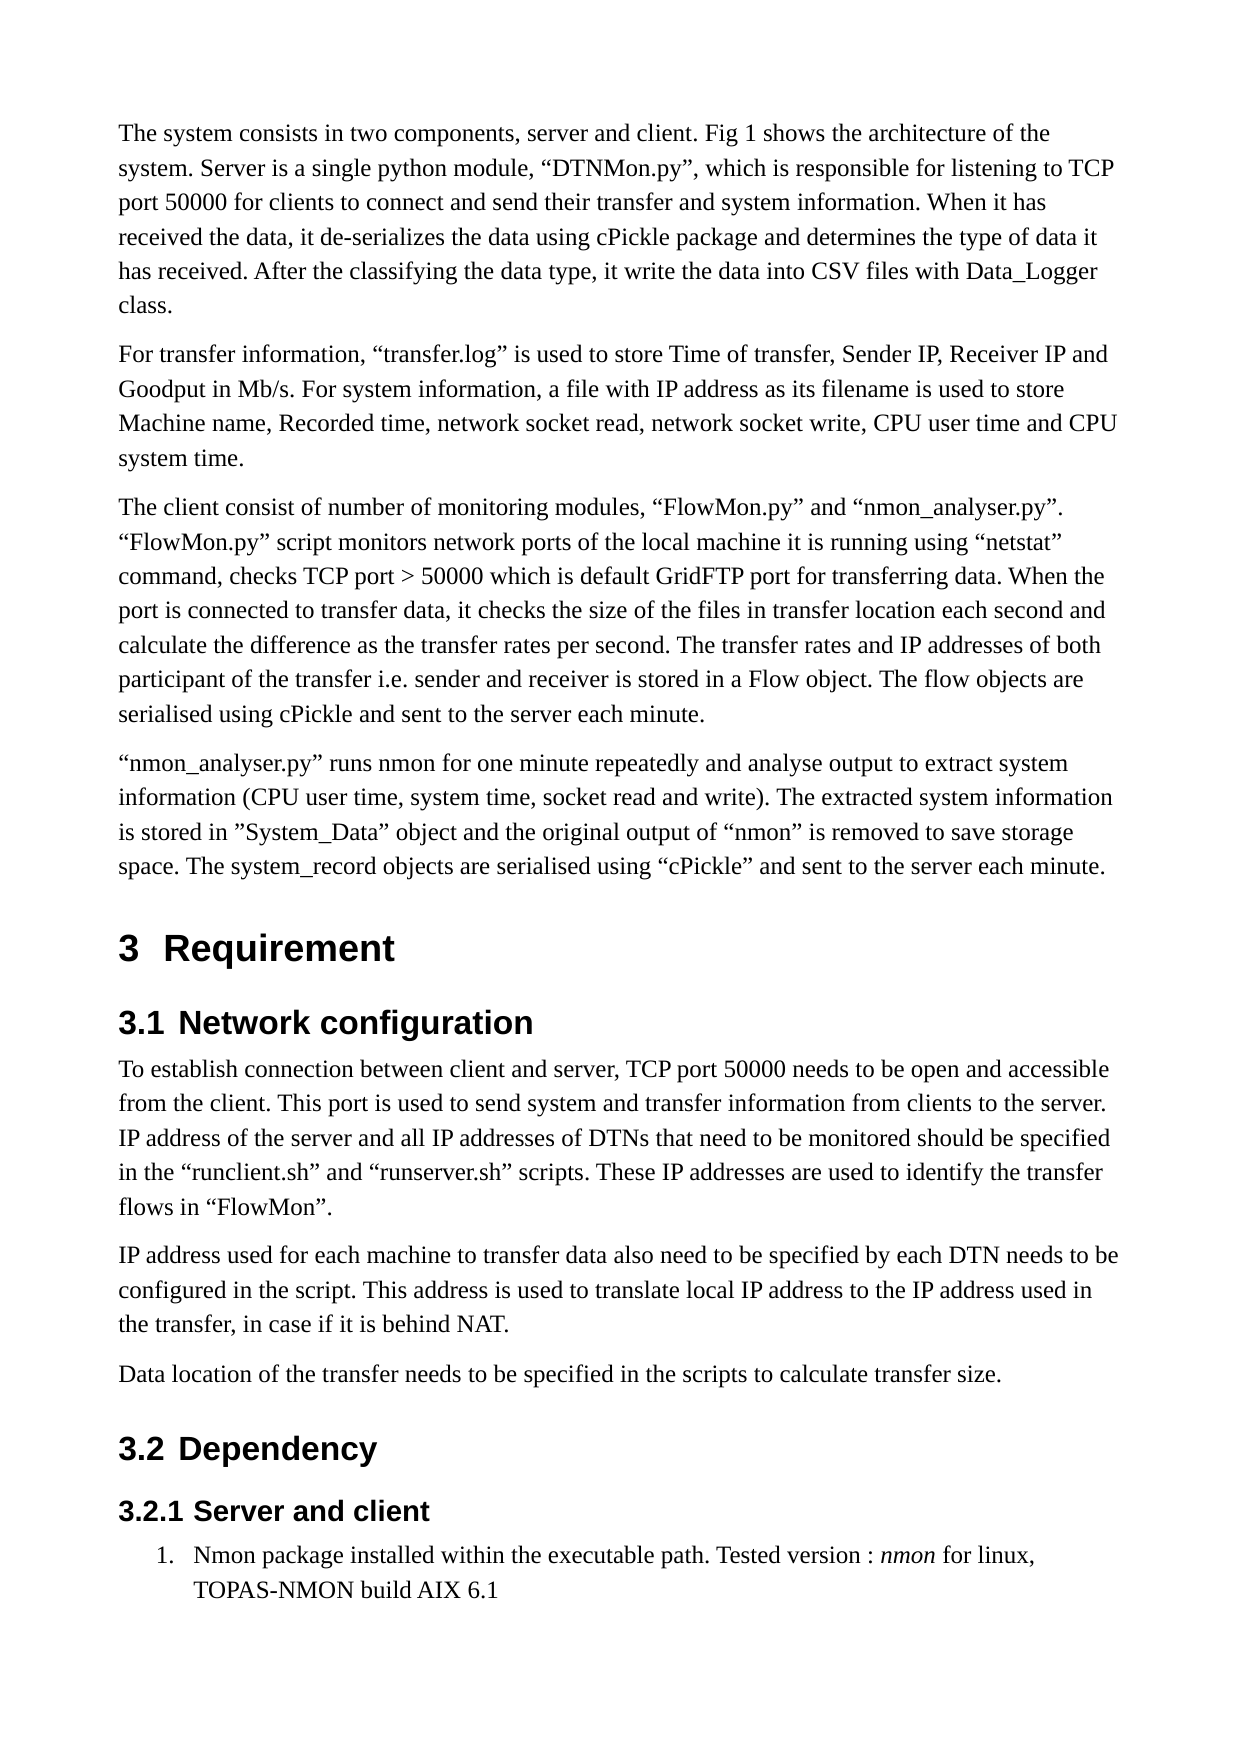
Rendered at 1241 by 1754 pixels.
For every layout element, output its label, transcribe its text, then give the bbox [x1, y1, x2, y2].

text For transfer information, “transfer.log” is used to store Time of transfer, Sender IP, Receiver IP and Goodput in Mb/s. For system information, a file with IP address as its filename is used to store Machine name, Recorded time, network socket read, network socket write, CPU user time and CPU system time. [118, 339, 1122, 472]
list Nmon package installed within the executable path. Tested version : nmon for linux, TOPAS-NMON build AIX 6.1 [156, 1541, 1122, 1604]
text To establish connection between client and server, TCP port 50000 needs to be open and accessible from the client. This port is used to send system and transfer information from clients to the server. IP address of the server and all IP addresses of DTNs that need to be monitored should be specified in the “runclient.sh” and “runserver.sh” scripts. These IP addresses are used to identify the transfer flows in “FlowMon”. [118, 1054, 1122, 1220]
text “nmon_analyser.py” runs nmon for one minute repeatedly and analyse output to extract system information (CPU user time, system time, socket read and write). The extracted system information is stored in ”System_Data” object and the original output of “nmon” is removed to save storage space. The system_record objects are serialised using “cPickle” and sent to the server each minute. [118, 748, 1122, 880]
text The system consists in two components, server and client. Fig 1 shows the architecture of the system. Server is a single python module, “DTNMon.py”, which is responsible for listening to TCP port 50000 for clients to connect and send their transfer and system information. When it has received the data, it de-serializes the data using cPickle package and determines the type of data it has received. After the classifying the data type, it write the data into CSV files with Data_Logger class. [118, 118, 1122, 319]
text The client consist of number of monitoring modules, “FlowMon.py” and “nmon_analyser.py”. “FlowMon.py” script monitors network ports of the local machine it is running using “netstat” command, checks TCP port > 50000 which is default GridFTP port for transferring data. When the port is connected to transfer data, it checks the size of the files in transfer location each second and calculate the difference as the transfer rates per second. The transfer rates and IP addresses of both participant of the transfer i.e. sender and receiver is stored in a Flow object. The flow objects are serialised using cPickle and sent to the server each minute. [118, 492, 1122, 728]
subtitle Dependency [118, 1428, 1122, 1467]
subtitle Requirement [118, 926, 1122, 969]
text Data location of the transfer needs to be specified in the scripts to calculate transfer size. [118, 1359, 1122, 1387]
text IP address used for each machine to transfer data also need to be specified by each DTN needs to be configured in the script. This address is used to translate local IP address to the IP address used in the transfer, in case if it is behind NAT. [118, 1241, 1122, 1338]
subtitle Network configuration [118, 1002, 1122, 1041]
subtitle Server and client [118, 1494, 1122, 1528]
